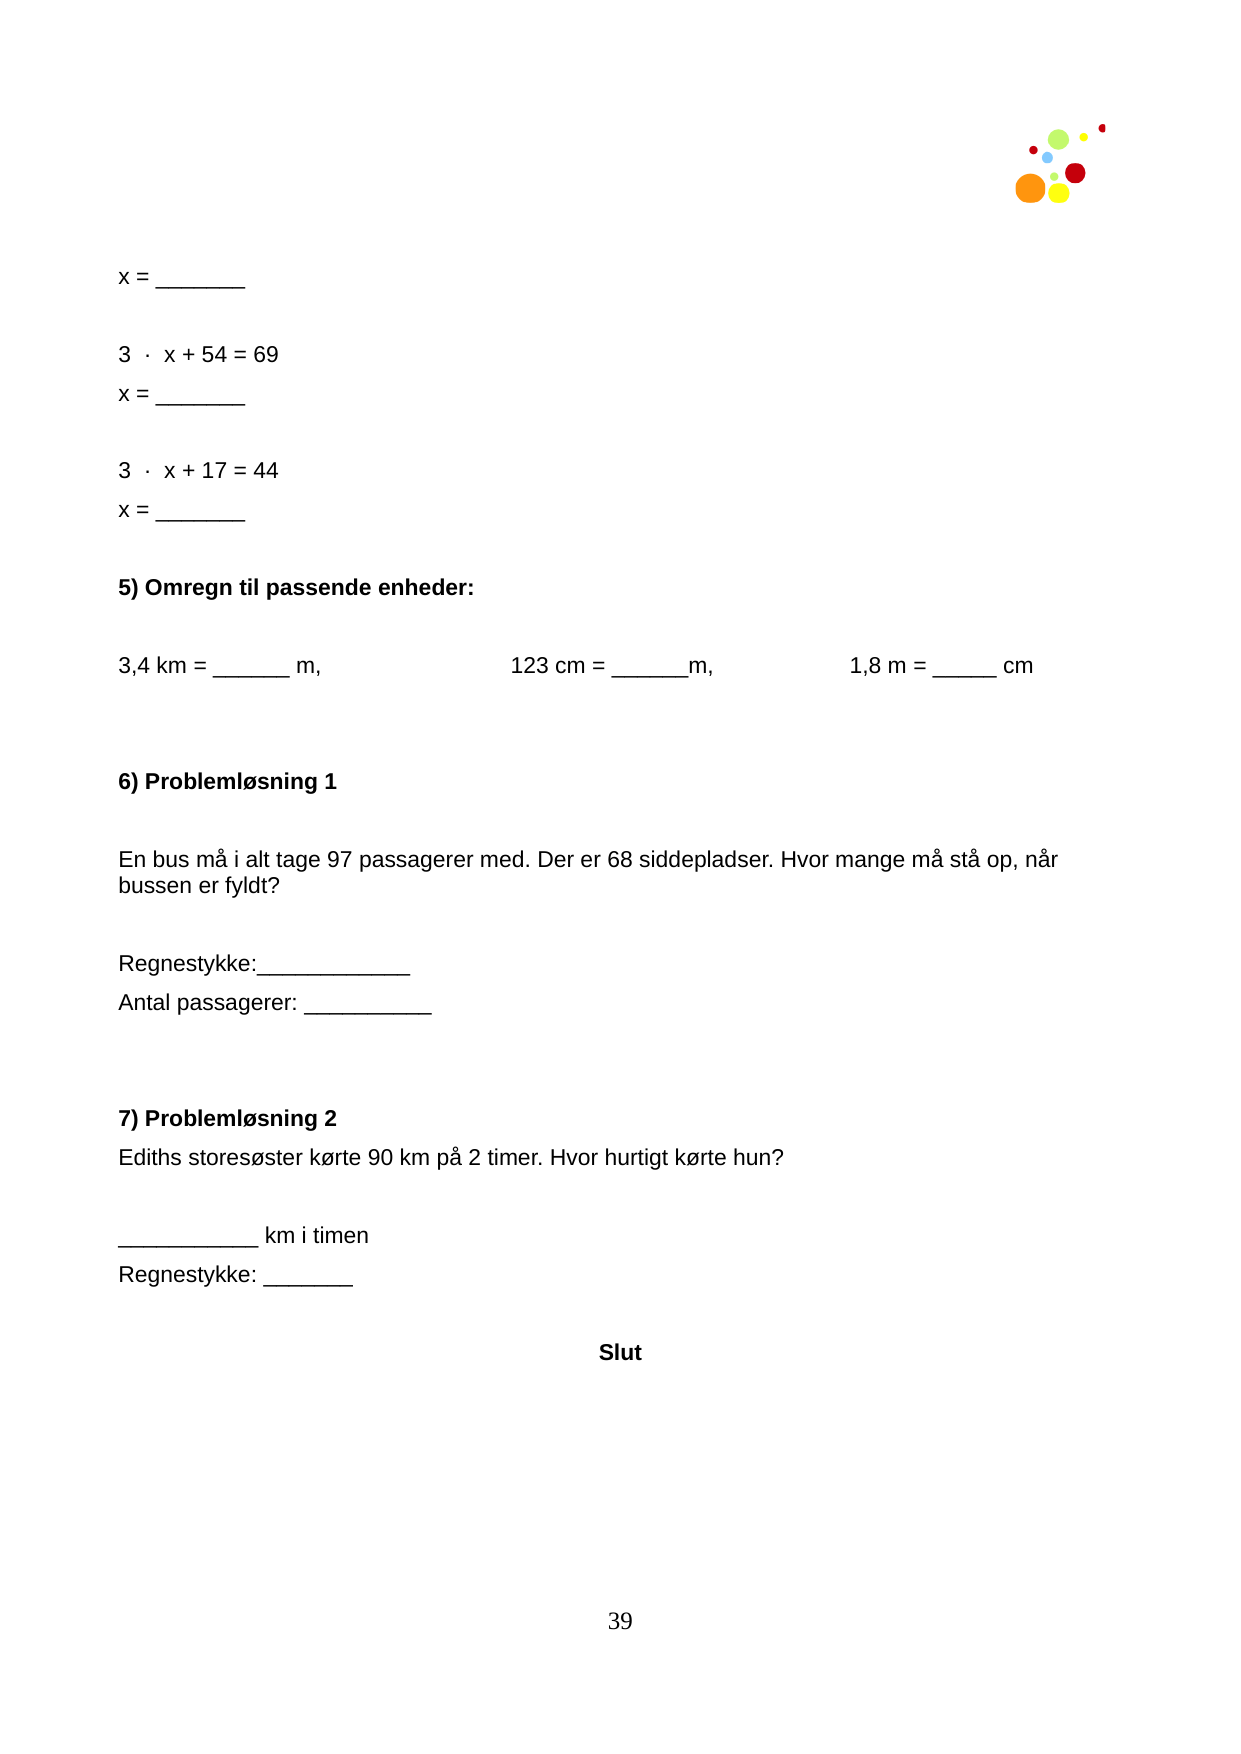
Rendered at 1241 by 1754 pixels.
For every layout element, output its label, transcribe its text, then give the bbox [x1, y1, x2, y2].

text 3,4 km = ______ m, 123 cm = ______m, 1,8 m = _____ cm [118, 652, 1122, 678]
text En bus må i alt tage 97 passagerer med. Der er 68 siddepladser. Hvor mange må stå op, når bussen er fyldt? [118, 846, 1122, 899]
text Regnestykke: _______ [118, 1261, 1122, 1287]
text Antal passagerer: __________ [118, 989, 1122, 1015]
text x = _______ [118, 496, 1122, 523]
text x = _______ [118, 380, 1122, 406]
text ___________ km i timen [118, 1222, 1122, 1248]
picture [1015, 124, 1106, 203]
text Regnestykke:____________ [118, 950, 1122, 976]
text 6) Problemløsning 1 [118, 768, 1122, 794]
text x = _______ [118, 263, 1122, 289]
text 7) Problemløsning 2 [118, 1105, 1122, 1132]
text 3 · x + 54 = 69 [118, 341, 1122, 367]
text Slut [118, 1338, 1122, 1365]
text 5) Omregn til passende enheder: [118, 574, 1122, 600]
text Ediths storesøster kørte 90 km på 2 timer. Hvor hurtigt kørte hun? [118, 1144, 1122, 1171]
text 3 · x + 17 = 44 [118, 457, 1122, 484]
